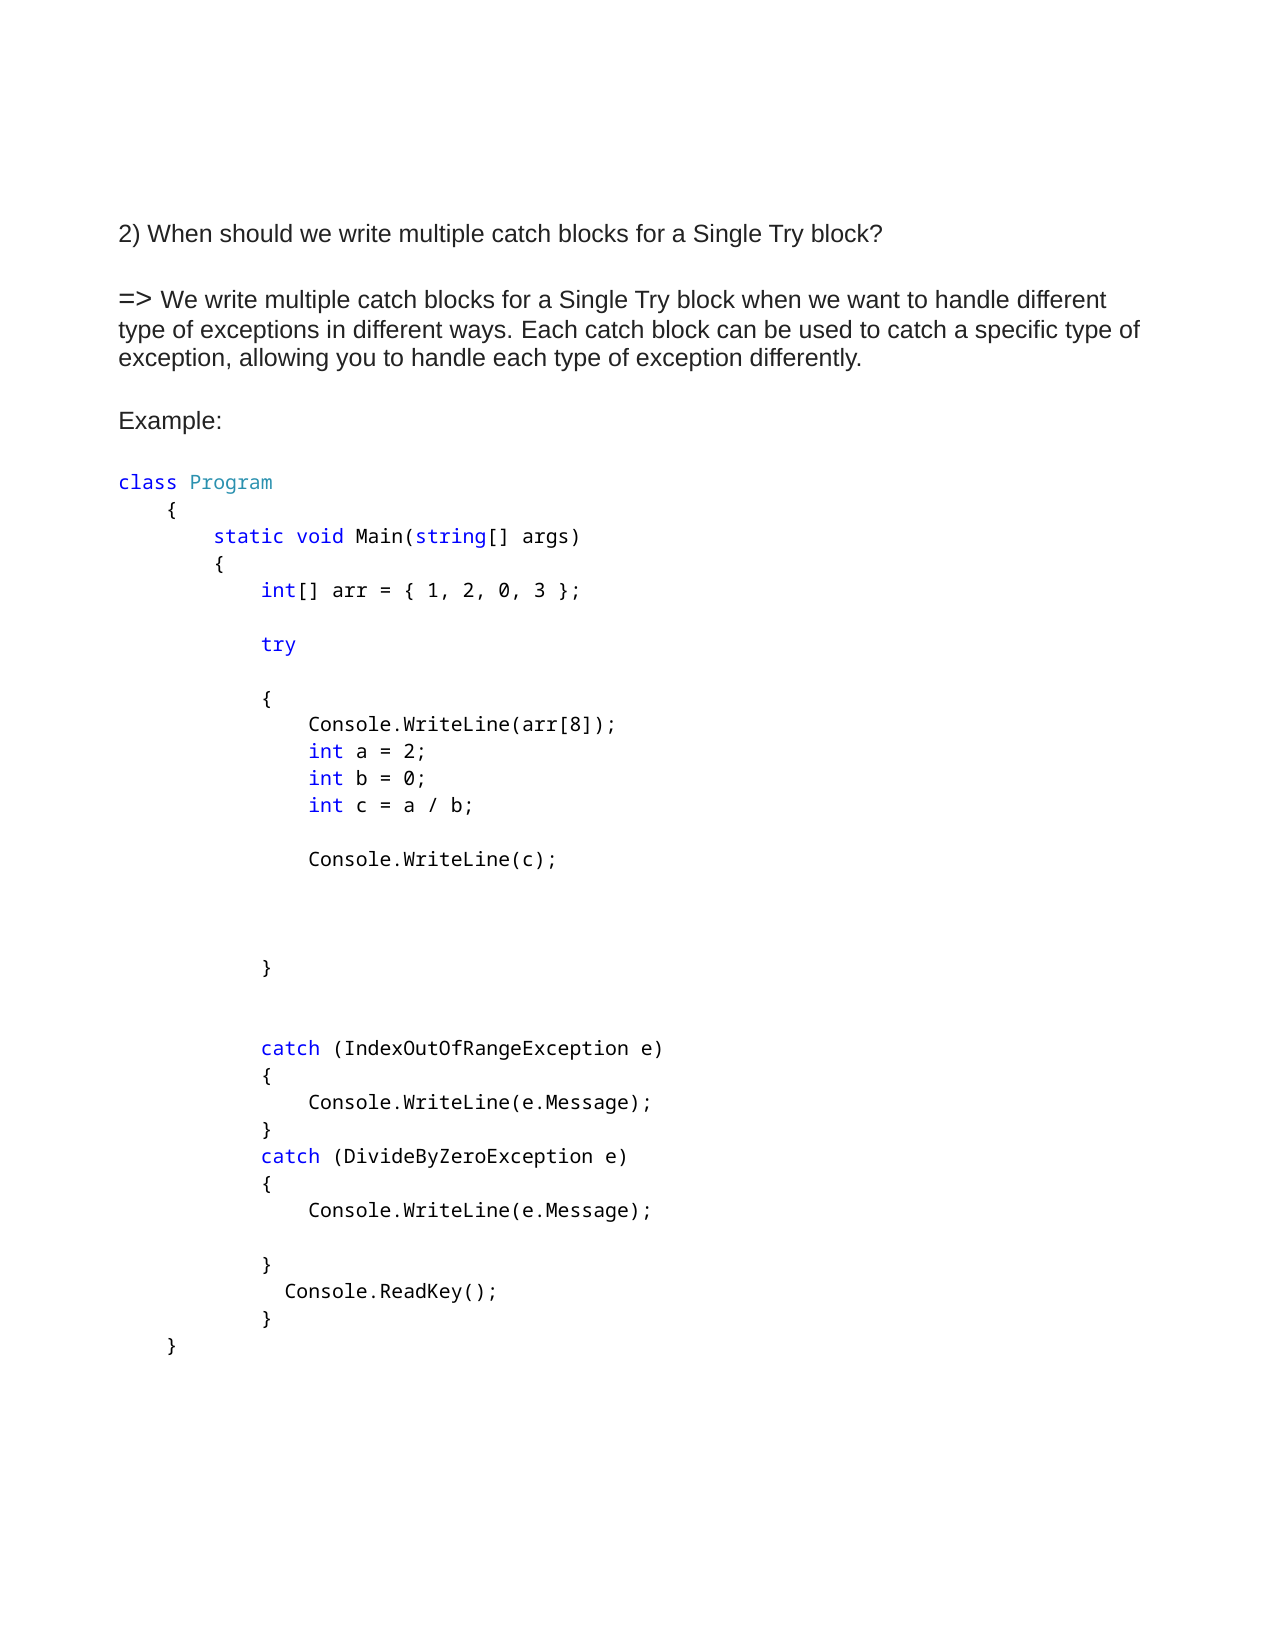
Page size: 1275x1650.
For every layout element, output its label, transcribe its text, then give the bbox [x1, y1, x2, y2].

text { [118, 495, 1157, 522]
text } [118, 1250, 1157, 1277]
text => We write multiple catch blocks for a Single Try block when we want to handle different type of exceptions in different ways. Each catch block can be used to catch a specific type of exception, allowing you to handle each type of exception differently. [118, 281, 1157, 372]
text Console.WriteLine(e.Message); [118, 1088, 1157, 1115]
text Console.ReadKey(); [118, 1277, 1157, 1304]
text { [118, 549, 1157, 576]
text int c = a / b; [118, 792, 1157, 819]
text static void Main(string[] args) [118, 522, 1157, 549]
text { [118, 1061, 1157, 1088]
text } [118, 1304, 1157, 1331]
text { [118, 684, 1157, 711]
text Example: [118, 406, 1157, 434]
text 2) When should we write multiple catch blocks for a Single Try block? [118, 219, 1157, 247]
text Console.WriteLine(e.Message); [118, 1196, 1157, 1223]
text catch (DivideByZeroException e) [118, 1142, 1157, 1169]
text Console.WriteLine(arr[8]); [118, 711, 1157, 738]
text } [118, 1331, 1157, 1358]
text class Program [118, 468, 1157, 495]
text Console.WriteLine(c); [118, 846, 1157, 873]
text int b = 0; [118, 765, 1157, 792]
text int[] arr = { 1, 2, 0, 3 }; [118, 576, 1157, 603]
text try [118, 630, 1157, 657]
text int a = 2; [118, 738, 1157, 765]
text } [118, 1115, 1157, 1142]
text { [118, 1169, 1157, 1196]
text catch (IndexOutOfRangeException e) [118, 1034, 1157, 1061]
text } [118, 953, 1157, 981]
